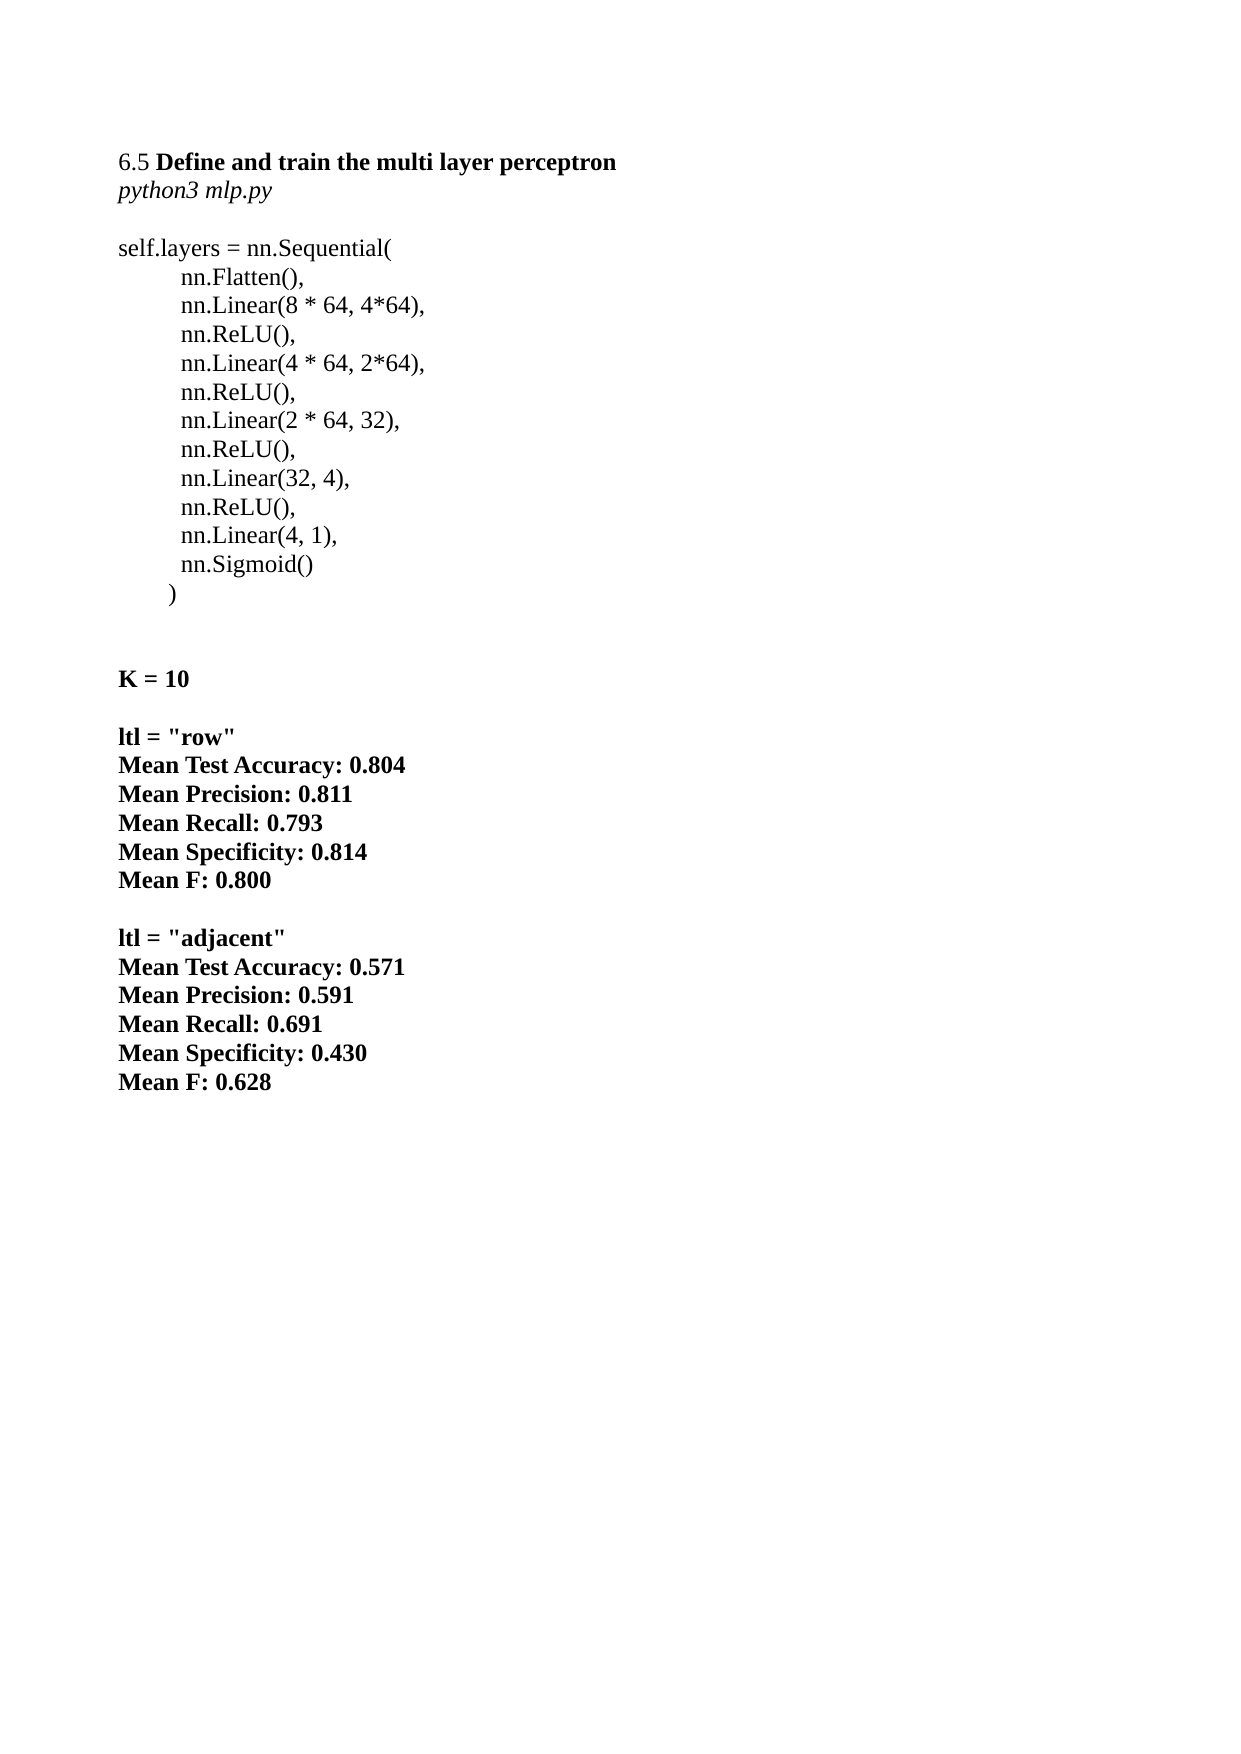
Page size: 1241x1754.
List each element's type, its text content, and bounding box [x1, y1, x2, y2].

text nn.Linear(4 * 64, 2*64), [118, 348, 1122, 377]
text Mean Recall: 0.691 [118, 1009, 1122, 1038]
text Mean Test Accuracy: 0.804 [118, 751, 1122, 779]
text nn.Sigmoid() [118, 549, 1122, 578]
text Mean Recall: 0.793 [118, 808, 1122, 837]
text K = 10 [118, 664, 1122, 693]
text nn.ReLU(), [118, 377, 1122, 406]
text Mean Specificity: 0.430 [118, 1038, 1122, 1067]
text Mean Precision: 0.591 [118, 981, 1122, 1009]
text Mean Precision: 0.811 [118, 779, 1122, 808]
text nn.Flatten(), [118, 262, 1122, 291]
text python3 mlp.py [118, 176, 1122, 204]
text Mean F: 0.628 [118, 1067, 1122, 1096]
text nn.Linear(2 * 64, 32), [118, 406, 1122, 434]
text Mean Test Accuracy: 0.571 [118, 952, 1122, 981]
text nn.Linear(4, 1), [118, 521, 1122, 549]
text nn.ReLU(), [118, 492, 1122, 521]
text 6.5 Define and train the multi layer perceptron [118, 147, 1122, 176]
text ) [118, 578, 1122, 607]
text ltl = "row" [118, 722, 1122, 751]
text Mean F: 0.800 [118, 866, 1122, 894]
text nn.Linear(8 * 64, 4*64), [118, 291, 1122, 319]
text nn.Linear(32, 4), [118, 463, 1122, 492]
text nn.ReLU(), [118, 319, 1122, 348]
text ltl = "adjacent" [118, 923, 1122, 952]
text nn.ReLU(), [118, 434, 1122, 463]
text self.layers = nn.Sequential( [118, 233, 1122, 262]
text Mean Specificity: 0.814 [118, 837, 1122, 866]
